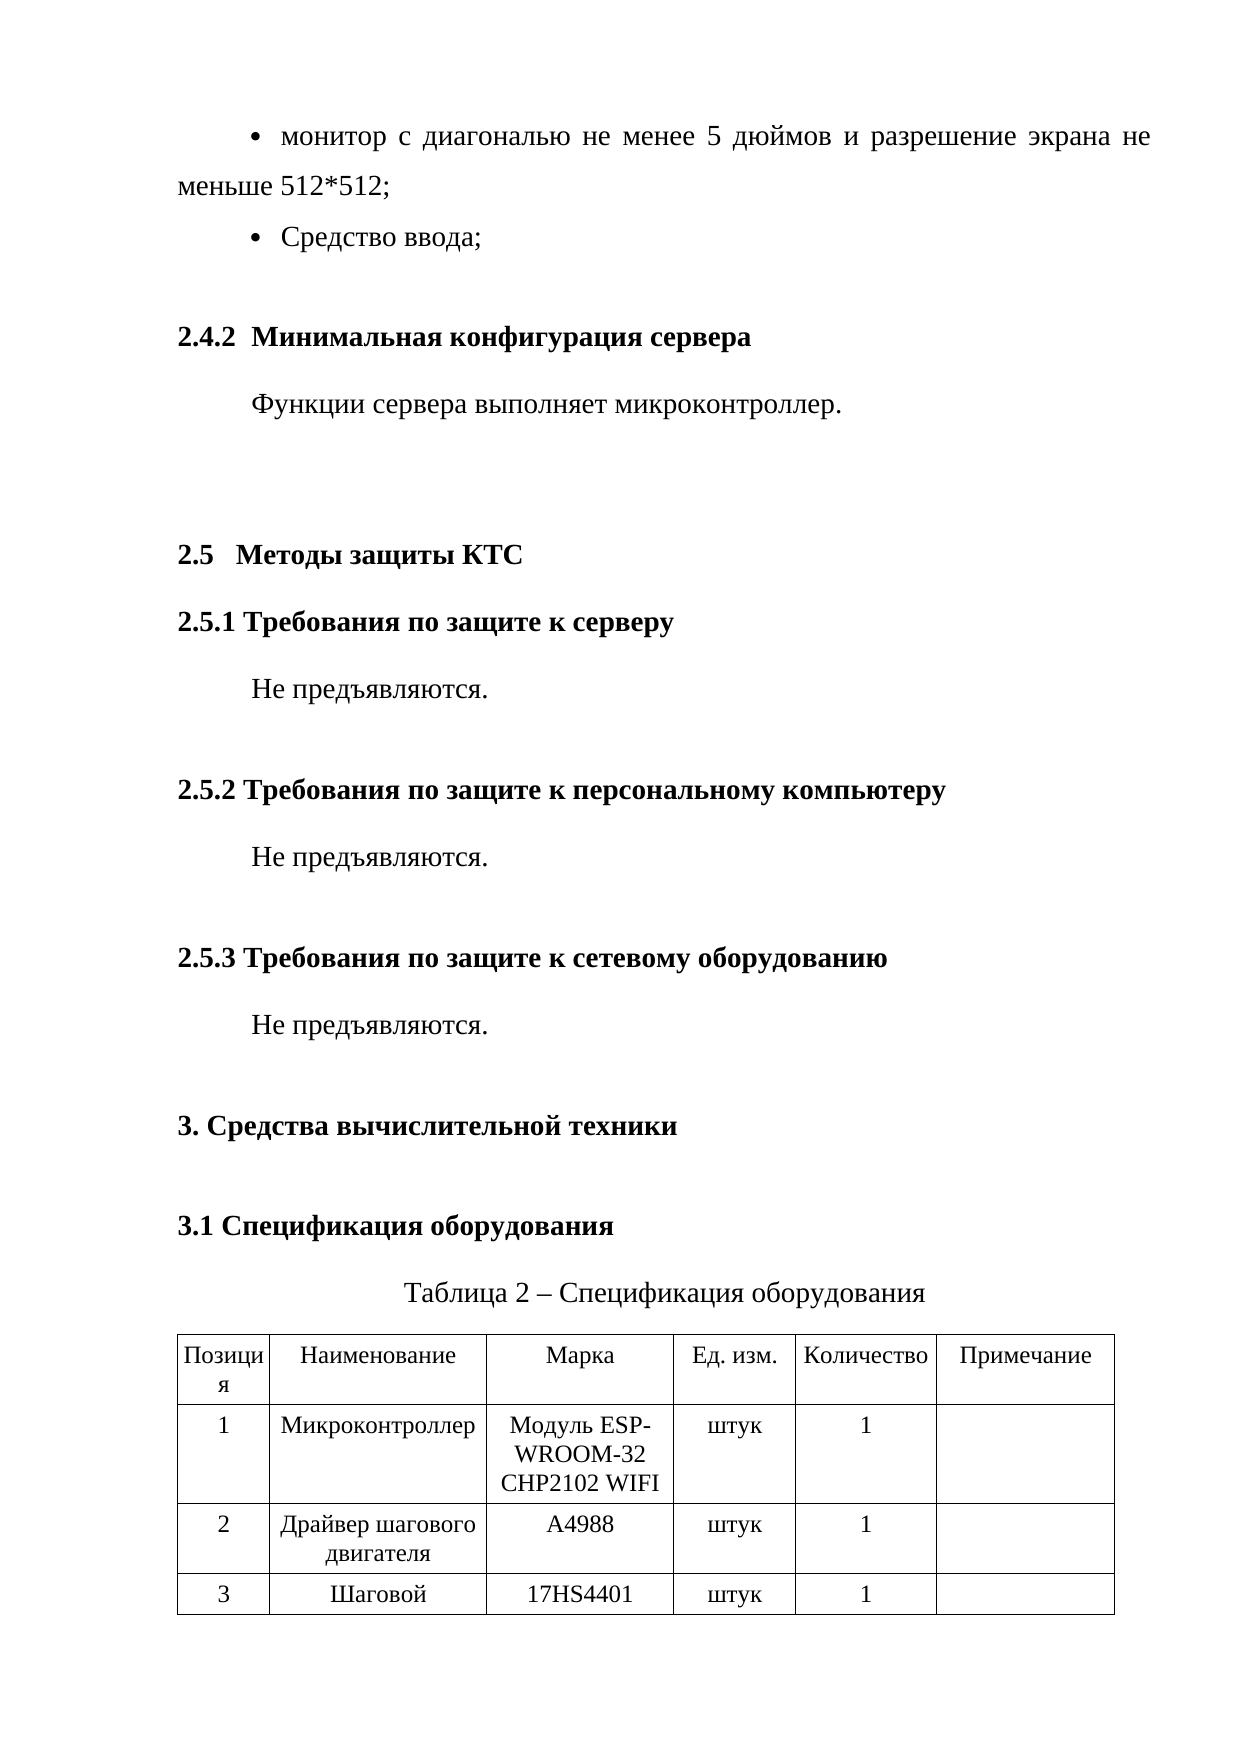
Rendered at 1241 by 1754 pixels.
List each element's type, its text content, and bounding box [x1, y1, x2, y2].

table_header Количество [796, 1335, 936, 1404]
table_header Марка [487, 1335, 673, 1404]
table_header Ед. изм. [674, 1335, 795, 1404]
text 3.1 Спецификация оборудования [177, 1208, 1152, 1242]
table_cell 1 [796, 1574, 936, 1614]
table_cell 1 [178, 1405, 269, 1503]
list монитор c диагональю не менее 5 дюймов и разрешение экрана не меньше 512*512; [177, 118, 1152, 202]
table_cell 1 [796, 1504, 936, 1573]
table_cell Драйвер шагового двигателя [270, 1504, 486, 1573]
table_cell штук [674, 1574, 795, 1614]
table_cell 2 [178, 1504, 269, 1573]
text Функции сервера выполняет микроконтроллер. [177, 386, 1152, 420]
table_cell Модуль ESP-WROOM-32 CHP2102 WIFI [487, 1405, 673, 1503]
subtitle 2.5.1 Требования по защите к серверу [177, 604, 1152, 638]
table_cell Микроконтроллер [270, 1405, 486, 1503]
table_cell [937, 1405, 1114, 1503]
table_cell A4988 [487, 1504, 673, 1573]
table_cell [937, 1504, 1114, 1573]
list Не предъявляются. [251, 672, 1152, 705]
table_cell штук [674, 1504, 795, 1573]
table_header Наименование [270, 1335, 486, 1404]
table_header Позиция [178, 1335, 269, 1404]
subtitle 2.5.2 Требования по защите к персональному компьютеру [177, 772, 1152, 806]
table_cell штук [674, 1405, 795, 1503]
text Не предъявляются. [177, 1007, 1152, 1041]
subtitle 2.5 Методы защиты КТС [177, 537, 1152, 571]
table_header Примечание [937, 1335, 1114, 1404]
table_cell 3 [178, 1574, 269, 1614]
subtitle 2.5.3 Требования по защите к сетевому оборудованию [177, 940, 1152, 973]
subtitle 3. Средства вычислительной техники [177, 1108, 1152, 1141]
table_cell Шаговой [270, 1574, 486, 1614]
table_cell 1 [796, 1405, 936, 1503]
text Таблица 2 – Спецификация оборудования [177, 1275, 1152, 1309]
text Не предъявляются. [177, 839, 1152, 873]
list Средство ввода; [177, 219, 1152, 252]
subtitle 2.4.2 Минимальная конфигурация сервера [177, 319, 1152, 353]
table_cell [937, 1574, 1114, 1614]
table_cell 17HS4401 [487, 1574, 673, 1614]
